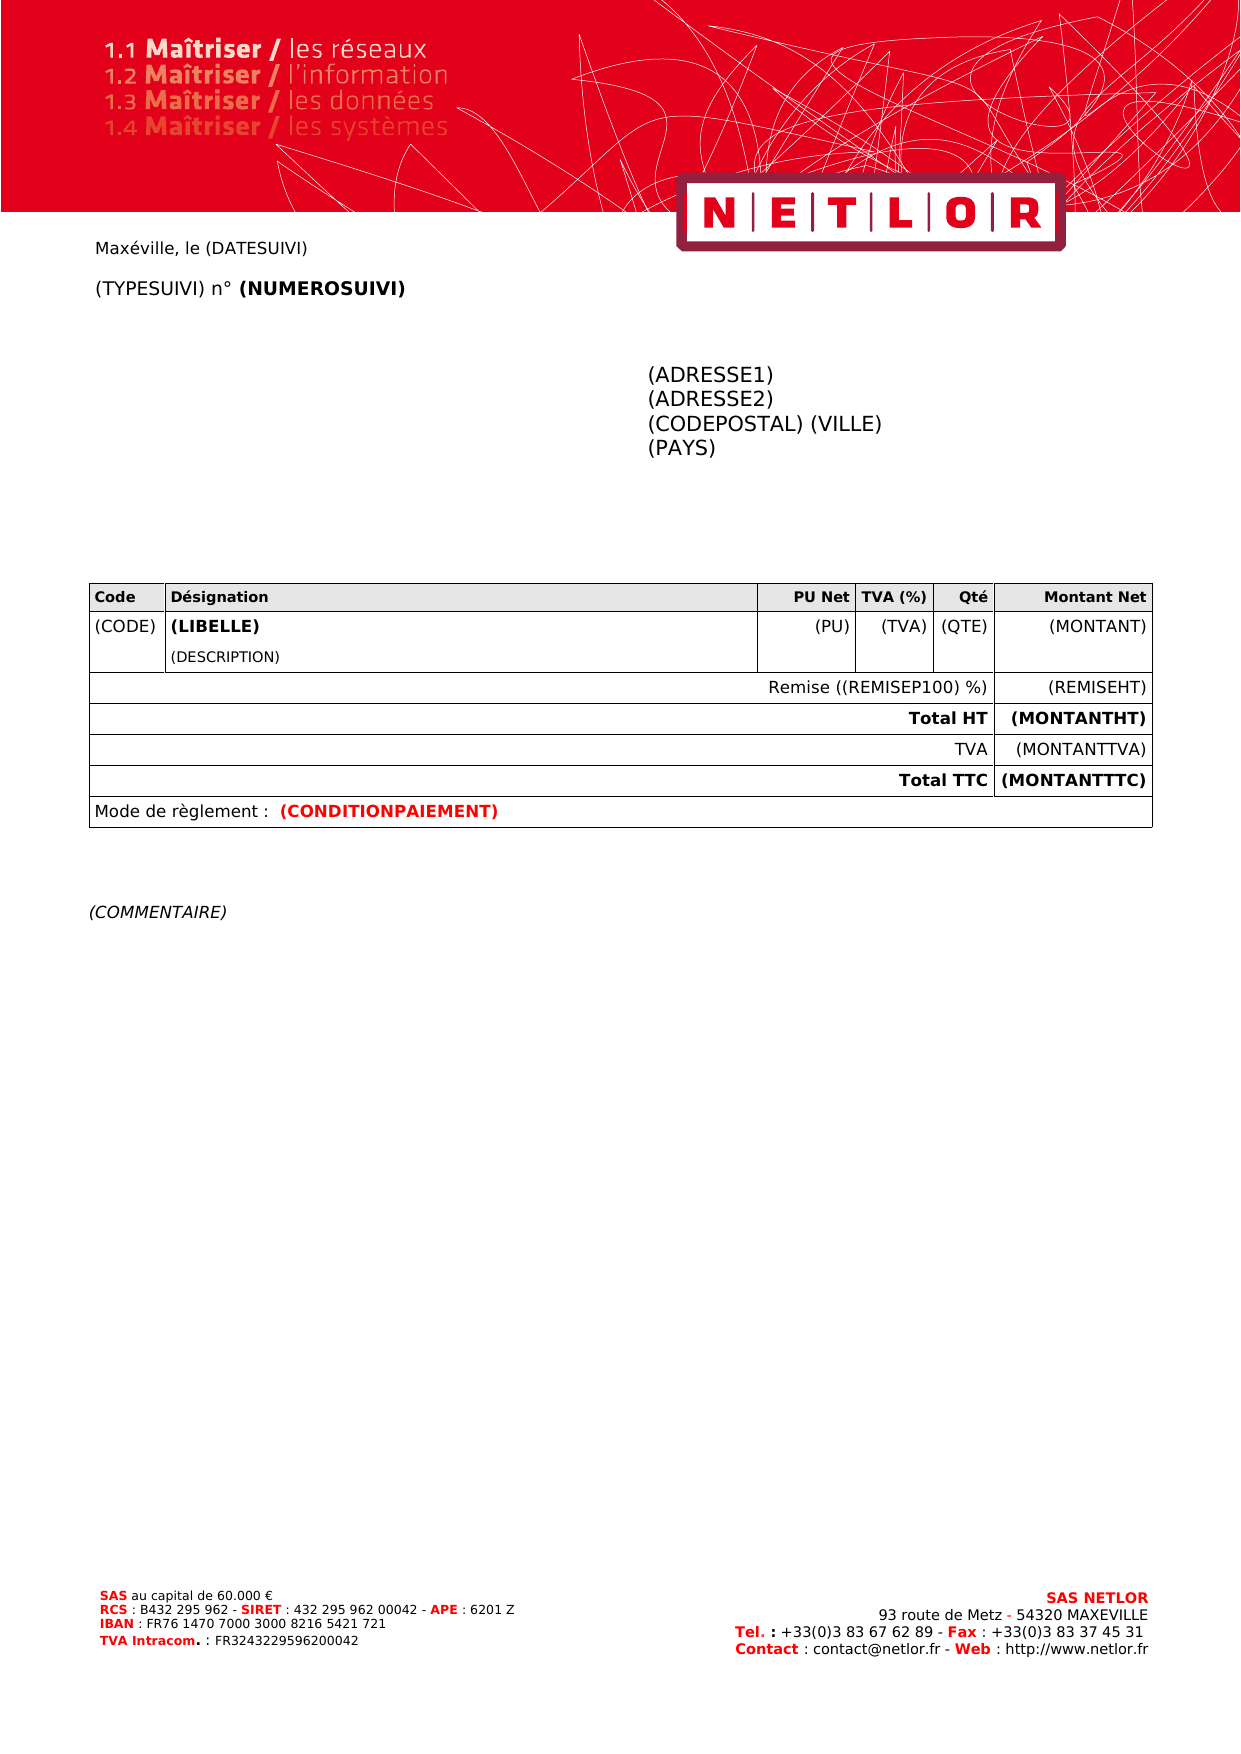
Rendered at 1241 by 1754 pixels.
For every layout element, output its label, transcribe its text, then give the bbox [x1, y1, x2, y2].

table_cell Mode de règlement : (CONDITIONPAIEMENT) [90, 797, 1152, 827]
table_cell (MONTANTTTC) [995, 766, 1152, 796]
table_header Montant Net [995, 584, 1152, 611]
text (COMMENTAIRE) [88, 903, 1152, 922]
table_header TVA (%) [856, 584, 933, 611]
table_cell (MONTANTTVA) [995, 735, 1152, 765]
table_cell (MONTANTHT) [995, 704, 1152, 734]
table_cell (QTE) [934, 612, 993, 672]
table_cell (REMISEHT) [995, 673, 1152, 703]
table_cell (PU) [758, 612, 855, 672]
table_header PU Net [758, 584, 855, 611]
table_cell (LIBELLE) (DESCRIPTION) [166, 612, 757, 672]
table_cell Total HT [90, 704, 993, 734]
table_cell (MONTANT) [995, 612, 1152, 672]
table_cell (TVA) [856, 612, 933, 672]
table_header Qté [934, 584, 993, 611]
table_cell (CODE) [90, 612, 164, 672]
table_cell TVA [90, 735, 993, 765]
table_cell Remise ((REMISEP100) %) [90, 673, 993, 703]
table_header Désignation [166, 584, 757, 611]
table_header Code [90, 584, 164, 611]
table_cell Total TTC [90, 766, 993, 796]
